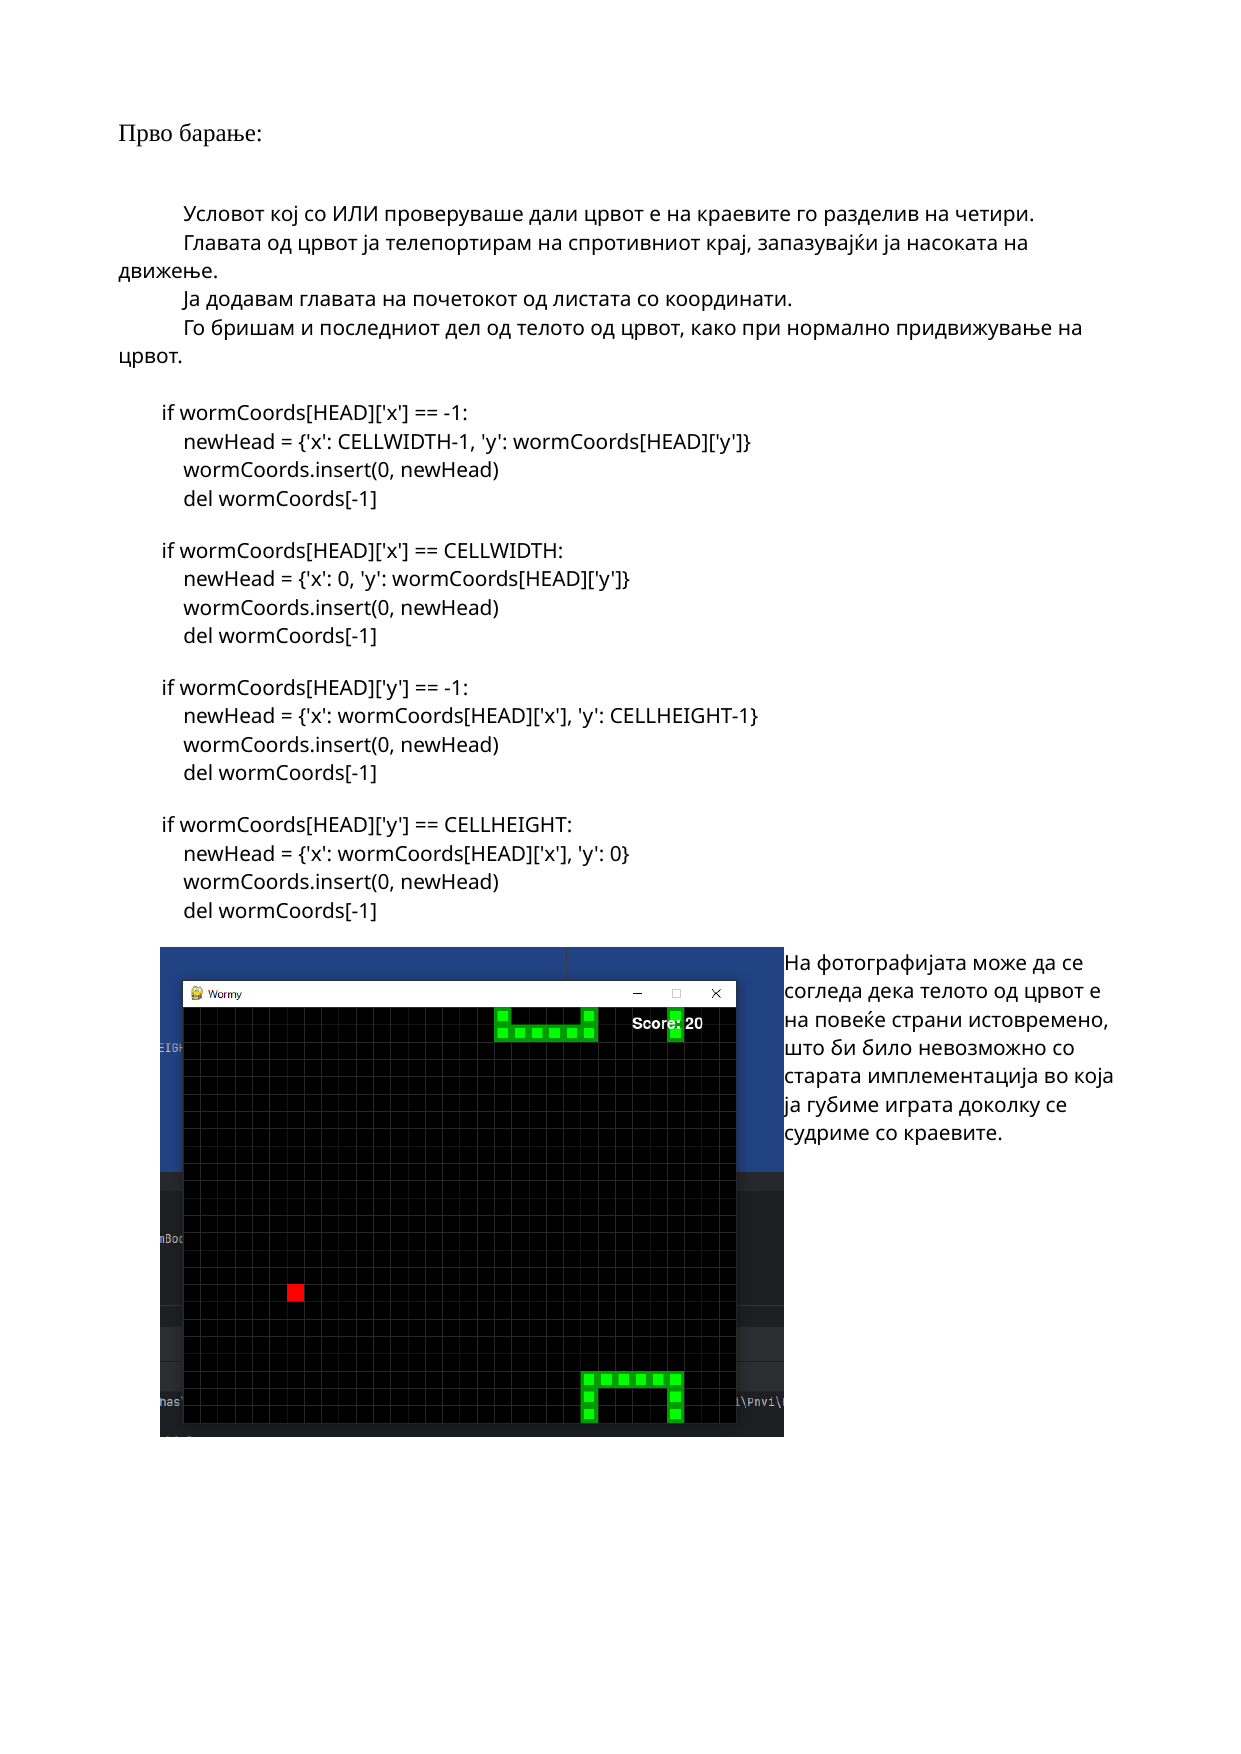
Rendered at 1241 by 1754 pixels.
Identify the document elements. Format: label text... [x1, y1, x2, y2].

text del wormCoords[-1] [118, 758, 1122, 787]
text if wormCoords[HEAD]['y'] == -1: [118, 673, 1122, 702]
text del wormCoords[-1] [118, 484, 1122, 512]
text wormCoords.insert(0, newHead) [118, 867, 1122, 896]
text Ја додавам главата на почетокот од листата со координати. [118, 284, 1122, 313]
text wormCoords.insert(0, newHead) [118, 455, 1122, 484]
text Го бришам и последниот дел од телото од црвот, како при нормално придвижување на црвот. [118, 313, 1122, 370]
text На фотографијата може да се согледа дека телото од црвот е на повеќе страни истовремено, што би било невозможно со старата имплементација во која ја губиме играта доколку се судриме со краевите. [784, 948, 1122, 1147]
text if wormCoords[HEAD]['x'] == CELLWIDTH: [118, 536, 1122, 564]
picture [160, 947, 784, 1437]
text wormCoords.insert(0, newHead) [118, 593, 1122, 621]
text Условот кој со ИЛИ проверуваше дали црвот е на краевите го разделив на четири. [118, 199, 1122, 228]
text newHead = {'x': CELLWIDTH-1, 'y': wormCoords[HEAD]['y']} [118, 427, 1122, 455]
text Главата од црвот ја телепортирам на спротивниот крај, запазувајќи ја насоката на движење. [118, 228, 1122, 284]
text newHead = {'x': wormCoords[HEAD]['x'], 'y': CELLHEIGHT-1} [118, 702, 1122, 730]
text wormCoords.insert(0, newHead) [118, 730, 1122, 758]
text if wormCoords[HEAD]['x'] == -1: [118, 398, 1122, 427]
text del wormCoords[-1] [118, 621, 1122, 649]
text Прво барање: [118, 118, 1122, 147]
text newHead = {'x': 0, 'y': wormCoords[HEAD]['y']} [118, 564, 1122, 593]
text del wormCoords[-1] [118, 896, 1122, 924]
text newHead = {'x': wormCoords[HEAD]['x'], 'y': 0} [118, 839, 1122, 867]
text [118, 948, 160, 1147]
text if wormCoords[HEAD]['y'] == CELLHEIGHT: [118, 811, 1122, 839]
